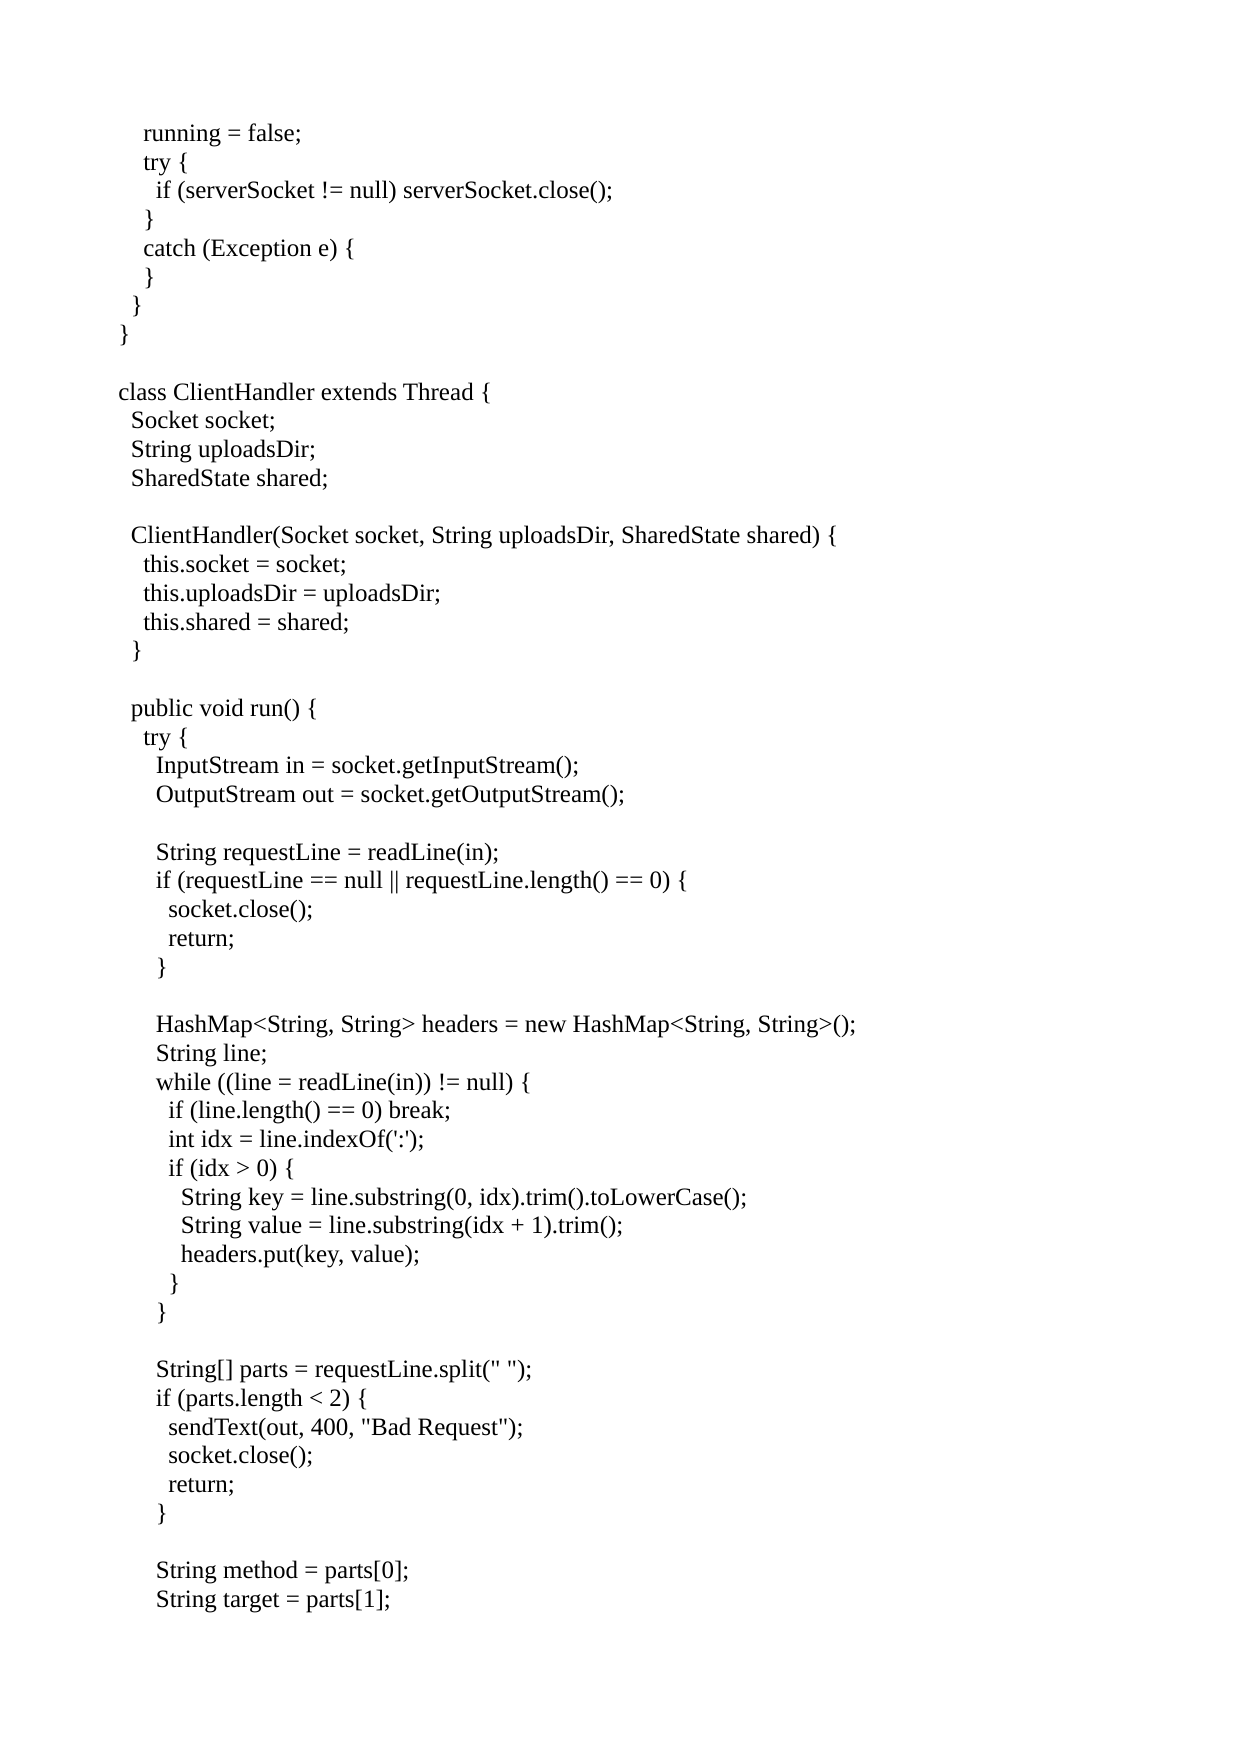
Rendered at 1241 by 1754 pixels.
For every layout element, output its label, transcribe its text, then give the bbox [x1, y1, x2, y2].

text return; [118, 1469, 1122, 1498]
text ClientHandler(Socket socket, String uploadsDir, SharedState shared) { [118, 521, 1122, 549]
text } [118, 1498, 1122, 1527]
text OutputStream out = socket.getOutputStream(); [118, 779, 1122, 808]
text } [118, 636, 1122, 664]
text sendText(out, 400, "Bad Request"); [118, 1412, 1122, 1441]
text } [118, 204, 1122, 233]
text class ClientHandler extends Thread { [118, 377, 1122, 406]
text String value = line.substring(idx + 1).trim(); [118, 1211, 1122, 1239]
text SharedState shared; [118, 463, 1122, 492]
text if (serverSocket != null) serverSocket.close(); [118, 176, 1122, 204]
text running = false; [118, 118, 1122, 147]
text this.socket = socket; [118, 549, 1122, 578]
text try { [118, 722, 1122, 751]
text String method = parts[0]; [118, 1556, 1122, 1584]
text if (parts.length < 2) { [118, 1383, 1122, 1412]
text } [118, 291, 1122, 319]
text if (requestLine == null || requestLine.length() == 0) { [118, 866, 1122, 894]
text if (idx > 0) { [118, 1153, 1122, 1182]
text InputStream in = socket.getInputStream(); [118, 751, 1122, 779]
text } [118, 1268, 1122, 1297]
text public void run() { [118, 693, 1122, 722]
text socket.close(); [118, 1441, 1122, 1469]
text String target = parts[1]; [118, 1584, 1122, 1613]
text } [118, 319, 1122, 348]
text } [118, 1297, 1122, 1326]
text headers.put(key, value); [118, 1239, 1122, 1268]
text } [118, 262, 1122, 291]
text catch (Exception e) { [118, 233, 1122, 262]
text this.shared = shared; [118, 607, 1122, 636]
text try { [118, 147, 1122, 176]
text String key = line.substring(0, idx).trim().toLowerCase(); [118, 1182, 1122, 1211]
text Socket socket; [118, 406, 1122, 434]
text String line; [118, 1038, 1122, 1067]
text return; [118, 923, 1122, 952]
text int idx = line.indexOf(':'); [118, 1124, 1122, 1153]
text this.uploadsDir = uploadsDir; [118, 578, 1122, 607]
text if (line.length() == 0) break; [118, 1096, 1122, 1124]
text HashMap<String, String> headers = new HashMap<String, String>(); [118, 1009, 1122, 1038]
text String requestLine = readLine(in); [118, 837, 1122, 866]
text String[] parts = requestLine.split(" "); [118, 1354, 1122, 1383]
text } [118, 952, 1122, 981]
text String uploadsDir; [118, 434, 1122, 463]
text while ((line = readLine(in)) != null) { [118, 1067, 1122, 1096]
text socket.close(); [118, 894, 1122, 923]
